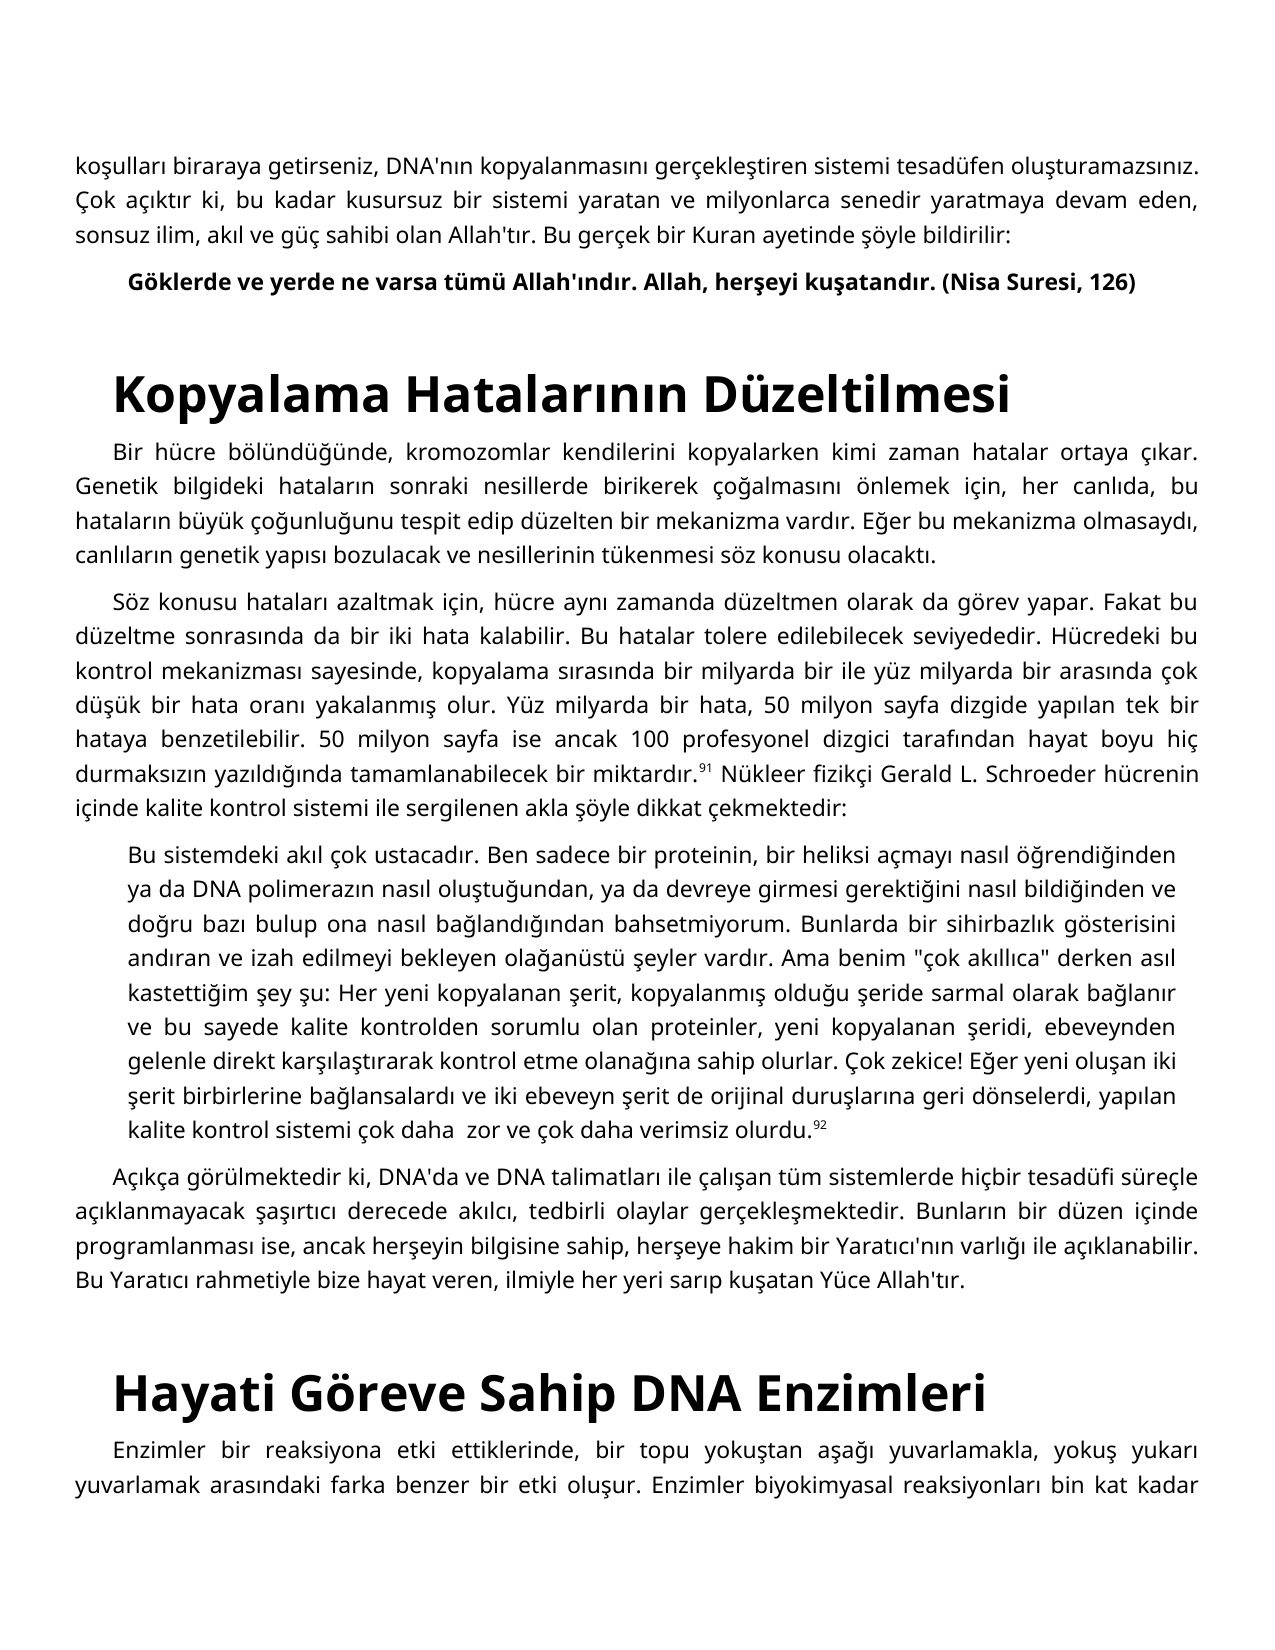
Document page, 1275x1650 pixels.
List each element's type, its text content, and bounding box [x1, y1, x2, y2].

text Bir hücre bölündüğünde, kromozomlar kendilerini kopyalarken kimi zaman hatalar ortaya çıkar. Genetik bilgideki hataların sonraki nesillerde birikerek çoğalmasını önlemek için, her canlıda, bu hataların büyük çoğunluğunu tespit edip düzelten bir mekanizma vardır. Eğer bu mekanizma olmasaydı, canlıların genetik yapısı bozulacak ve nesillerinin tükenmesi söz konusu olacaktı. [75, 436, 1200, 570]
text Göklerde ve yerde ne varsa tümü Allah'ındır. Allah, herşeyi kuşatandır. (Nisa Suresi, 126) [127, 266, 1177, 297]
text koşulları biraraya getirseniz, DNA'nın kopyalanmasını gerçekleştiren sistemi tesadüfen oluşturamazsınız. Çok açıktır ki, bu kadar kusursuz bir sistemi yaratan ve milyonlarca senedir yaratmaya devam eden, sonsuz ilim, akıl ve güç sahibi olan Allah'tır. Bu gerçek bir Kuran ayetinde şöyle bildirilir: [75, 150, 1200, 250]
text Açıkça görülmektedir ki, DNA'da ve DNA talimatları ile çalışan tüm sistemlerde hiçbir tesadüfi süreçle açıklanmayacak şaşırtıcı derecede akılcı, tedbirli olaylar gerçekleşmektedir. Bunların bir düzen içinde programlanması ise, ancak herşeyin bilgisine sahip, herşeye hakim bir Yaratıcı'nın varlığı ile açıklanabilir. Bu Yaratıcı rahmetiyle bize hayat veren, ilmiyle her yeri sarıp kuşatan Yüce Allah'tır. [75, 1161, 1200, 1295]
subtitle Hayati Göreve Sahip DNA Enzimleri [112, 1358, 1200, 1426]
subtitle Kopyalama Hatalarının Düzeltilmesi [112, 359, 1200, 427]
text Enzimler bir reaksiyona etki ettiklerinde, bir topu yokuştan aşağı yuvarlamakla, yokuş yukarı yuvarlamak arasındaki farka benzer bir etki oluşur. Enzimler biyokimyasal reaksiyonları bin kat kadar [75, 1434, 1200, 1500]
text Bu sistemdeki akıl çok ustacadır. Ben sadece bir proteinin, bir heliksi açmayı nasıl öğrendiğinden ya da DNA polimerazın nasıl oluştuğundan, ya da devreye girmesi gerektiğini nasıl bildiğinden ve doğru bazı bulup ona nasıl bağlandığından bahsetmiyorum. Bunlarda bir sihirbazlık gösterisini andıran ve izah edilmeyi bekleyen olağanüstü şeyler vardır. Ama benim "çok akıllıca" derken asıl kastettiğim şey şu: Her yeni kopyalanan şerit, kopyalanmış olduğu şeride sarmal olarak bağlanır ve bu sayede kalite kontrolden sorumlu olan proteinler, yeni kopyalanan şeridi, ebeveynden gelenle direkt karşılaştırarak kontrol etme olanağına sahip olurlar. Çok zekice! Eğer yeni oluşan iki şerit birbirlerine bağlansalardı ve iki ebeveyn şerit de orijinal duruşlarına geri dönselerdi, yapılan kalite kontrol sistemi çok daha zor ve çok daha verimsiz olurdu.92 [127, 839, 1177, 1145]
text Söz konusu hataları azaltmak için, hücre aynı zamanda düzeltmen olarak da görev yapar. Fakat bu düzeltme sonrasında da bir iki hata kalabilir. Bu hatalar tolere edilebilecek seviyededir. Hücredeki bu kontrol mekanizması sayesinde, kopyalama sırasında bir milyarda bir ile yüz milyarda bir arasında çok düşük bir hata oranı yakalanmış olur. Yüz milyarda bir hata, 50 milyon sayfa dizgide yapılan tek bir hataya benzetilebilir. 50 milyon sayfa ise ancak 100 profesyonel dizgici tarafından hayat boyu hiç durmaksızın yazıldığında tamamlanabilecek bir miktardır.91 Nükleer fizikçi Gerald L. Schroeder hücrenin içinde kalite kontrol sistemi ile sergilenen akla şöyle dikkat çekmektedir: [75, 586, 1200, 823]
